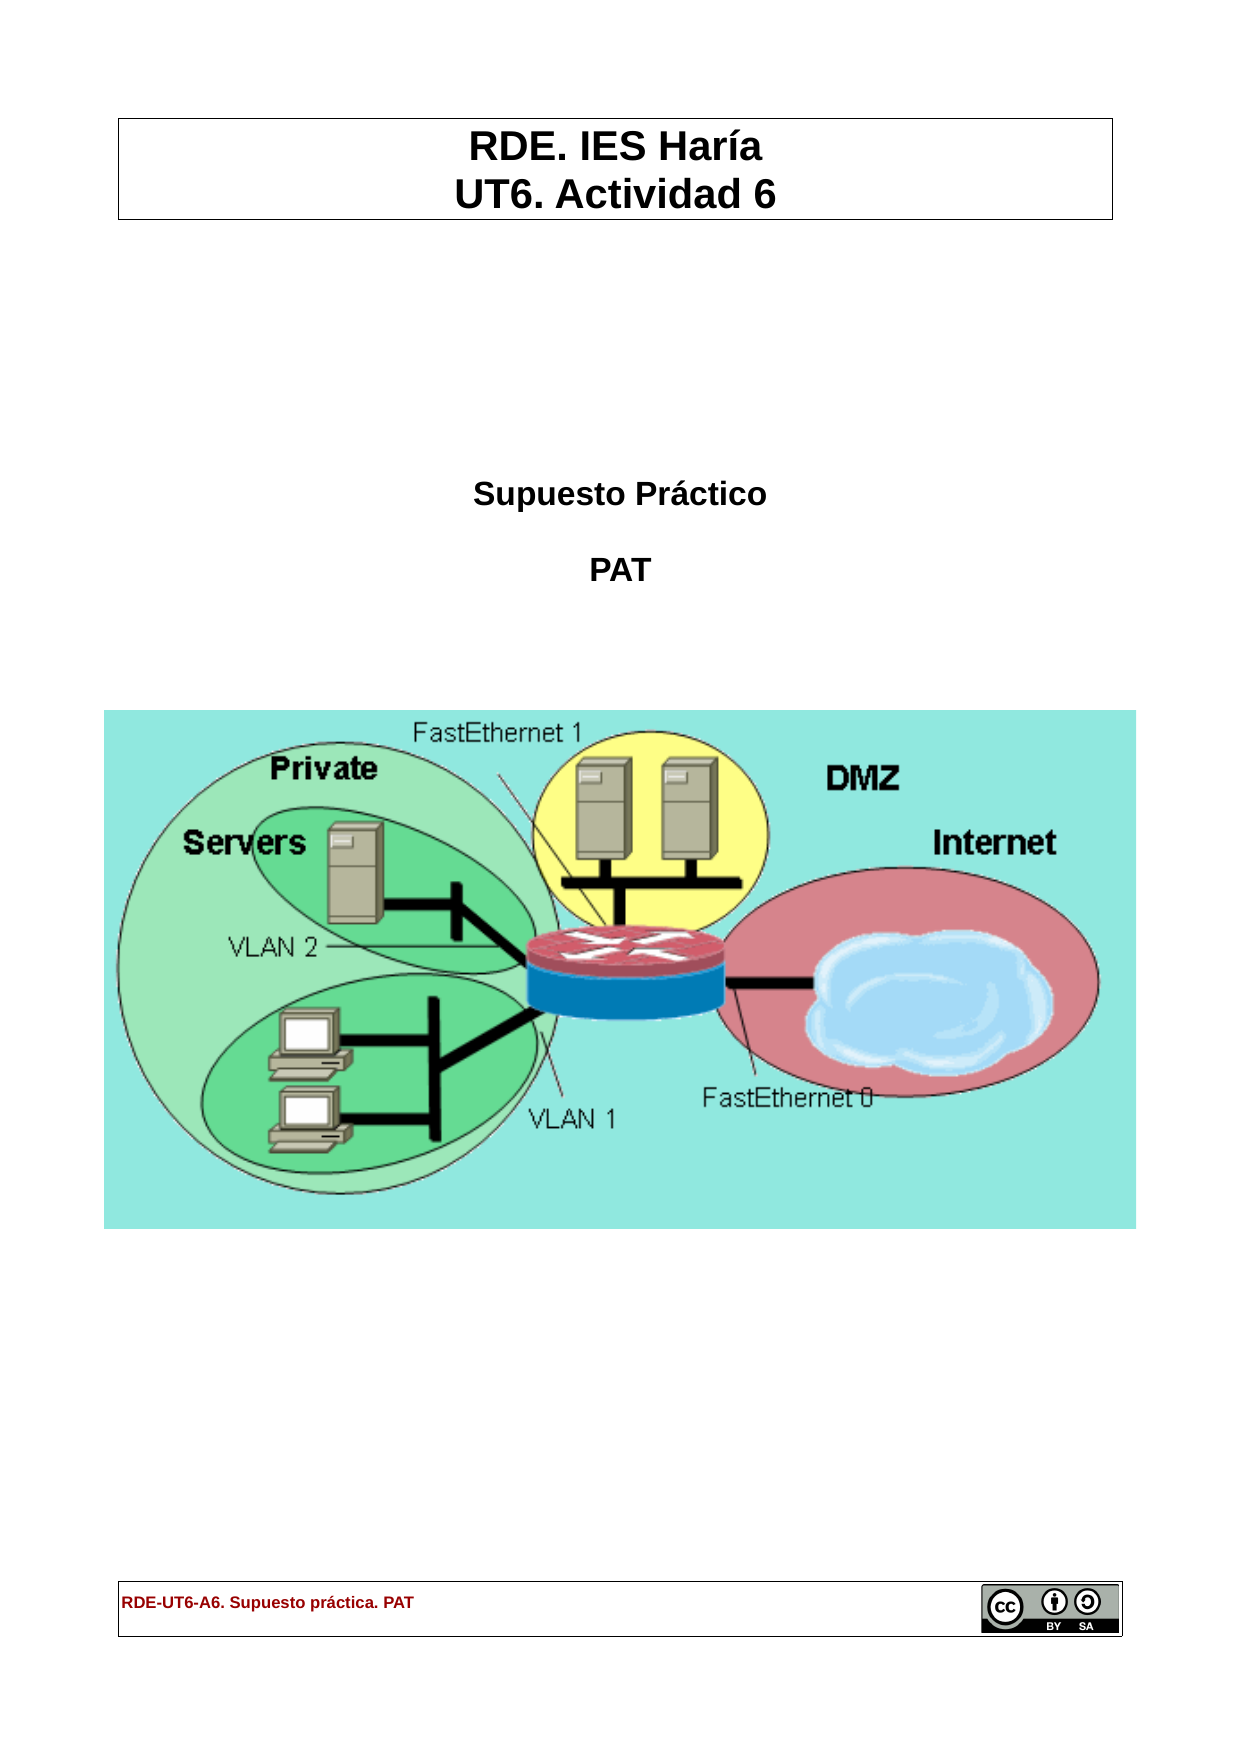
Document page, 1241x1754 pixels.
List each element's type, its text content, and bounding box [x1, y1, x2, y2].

subtitle Supuesto Práctico [118, 474, 1122, 512]
subtitle PAT [118, 550, 1122, 588]
picture [104, 710, 1137, 1229]
picture [981, 1584, 1119, 1633]
text UT6. Actividad 6 [119, 166, 1112, 219]
text RDE. IES Haría [119, 119, 1112, 166]
